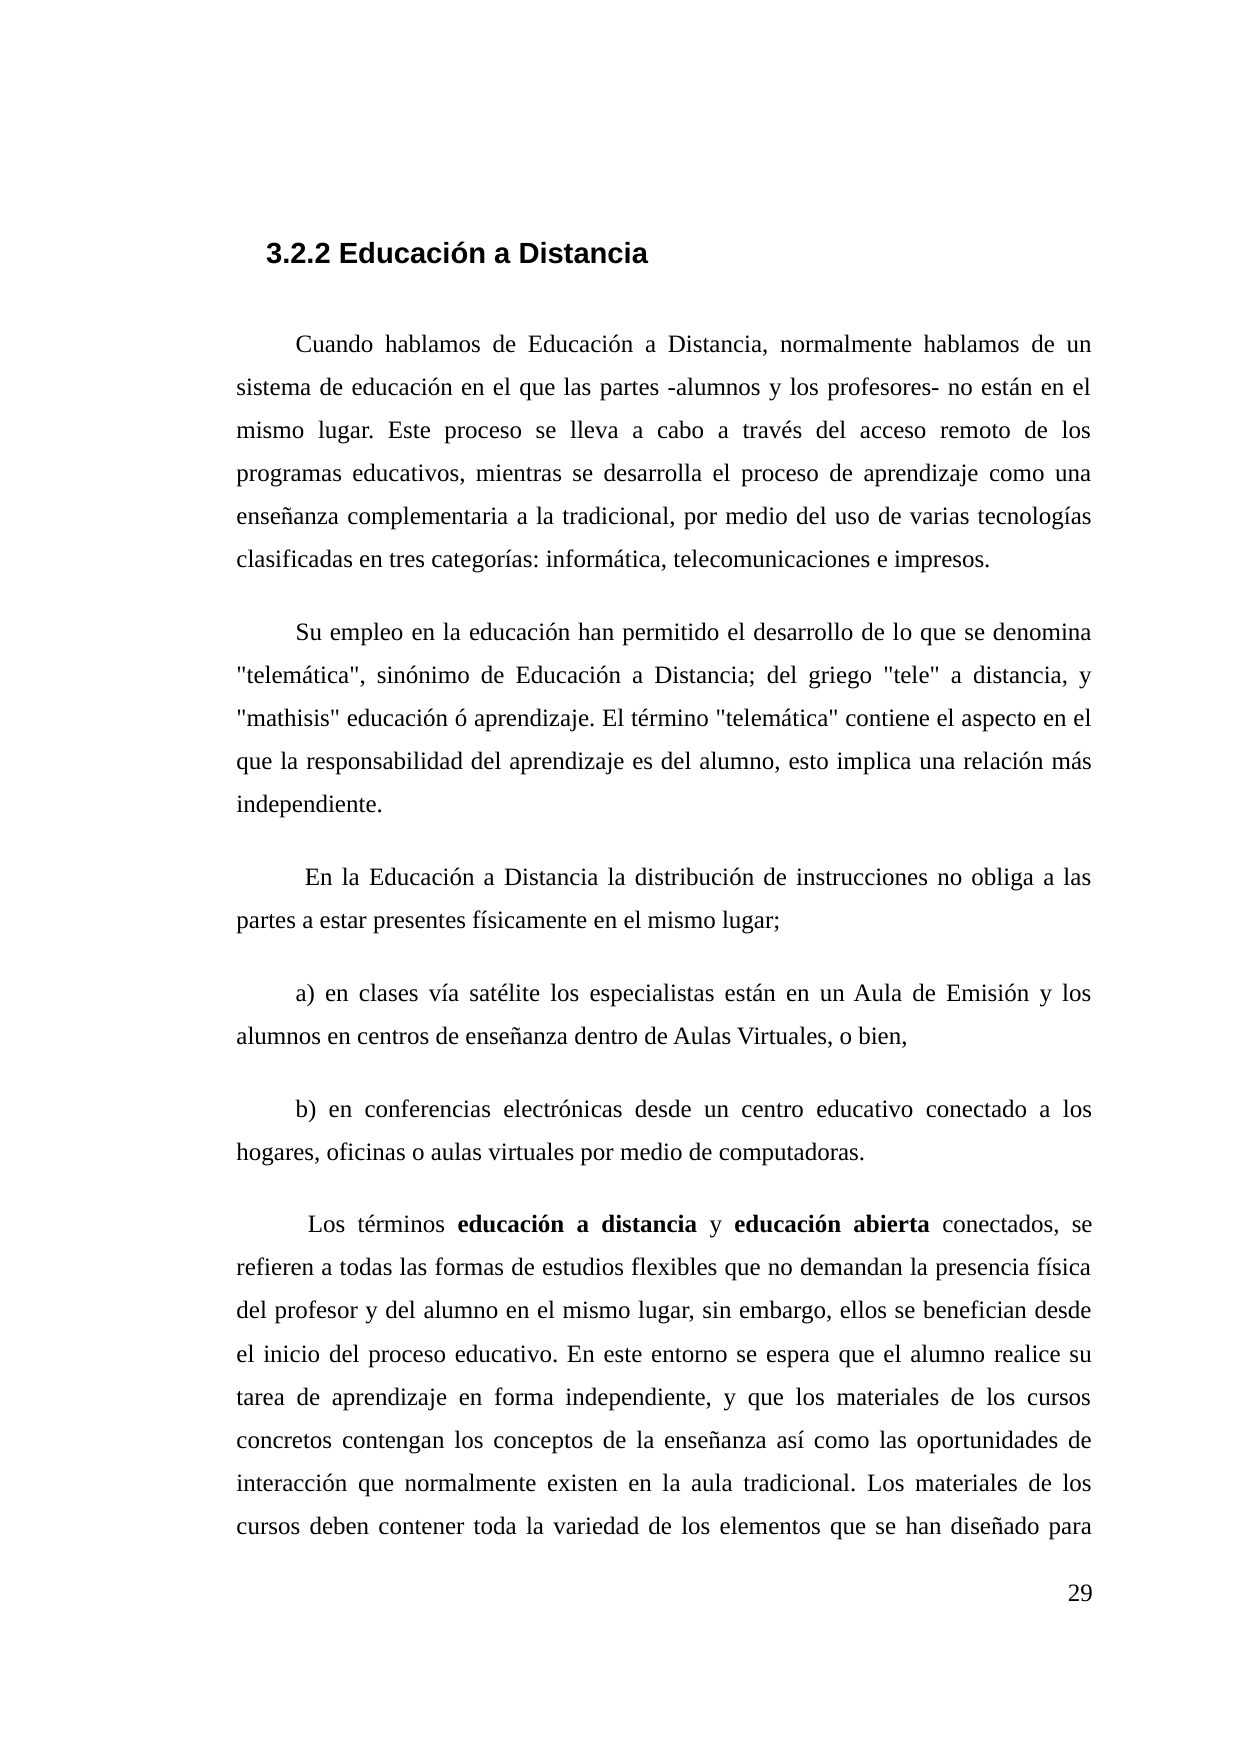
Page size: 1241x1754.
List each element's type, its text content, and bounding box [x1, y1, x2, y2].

text b) en conferencias electrónicas desde un centro educativo conectado a los hogares, oficinas o aulas virtuales por medio de computadoras. [236, 1094, 1093, 1166]
text a) en clases vía satélite los especialistas están en un Aula de Emisión y los alumnos en centros de enseñanza dentro de Aulas Virtuales, o bien, [236, 978, 1093, 1050]
subtitle 3.2.2 Educación a Distancia [236, 236, 1093, 270]
text Cuando hablamos de Educación a Distancia, normalmente hablamos de un sistema de educación en el que las partes -alumnos y los profesores- no están en el mismo lugar. Este proceso se lleva a cabo a través del acceso remoto de los programas educativos, mientras se desarrolla el proceso de aprendizaje como una enseñanza complementaria a la tradicional, por medio del uso de varias tecnologías clasificadas en tres categorías: informática, telecomunicaciones e impresos. [236, 329, 1093, 573]
text En la Educación a Distancia la distribución de instrucciones no obliga a las partes a estar presentes físicamente en el mismo lugar; [236, 862, 1093, 934]
text Su empleo en la educación han permitido el desarrollo de lo que se denomina "telemática", sinónimo de Educación a Distancia; del griego "tele" a distancia, y "mathisis" educación ó aprendizaje. El término "telemática" contiene el aspecto en el que la responsabilidad del aprendizaje es del alumno, esto implica una relación más independiente. [236, 617, 1093, 818]
text Los términos educación a distancia y educación abierta conectados, se refieren a todas las formas de estudios flexibles que no demandan la presencia física del profesor y del alumno en el mismo lugar, sin embargo, ellos se benefician desde el inicio del proceso educativo. En este entorno se espera que el alumno realice su tarea de aprendizaje en forma independiente, y que los materiales de los cursos concretos contengan los conceptos de la enseñanza así como las oportunidades de interacción que normalmente existen en la aula tradicional. Los materiales de los cursos deben contener toda la variedad de los elementos que se han diseñado para [236, 1209, 1093, 1540]
